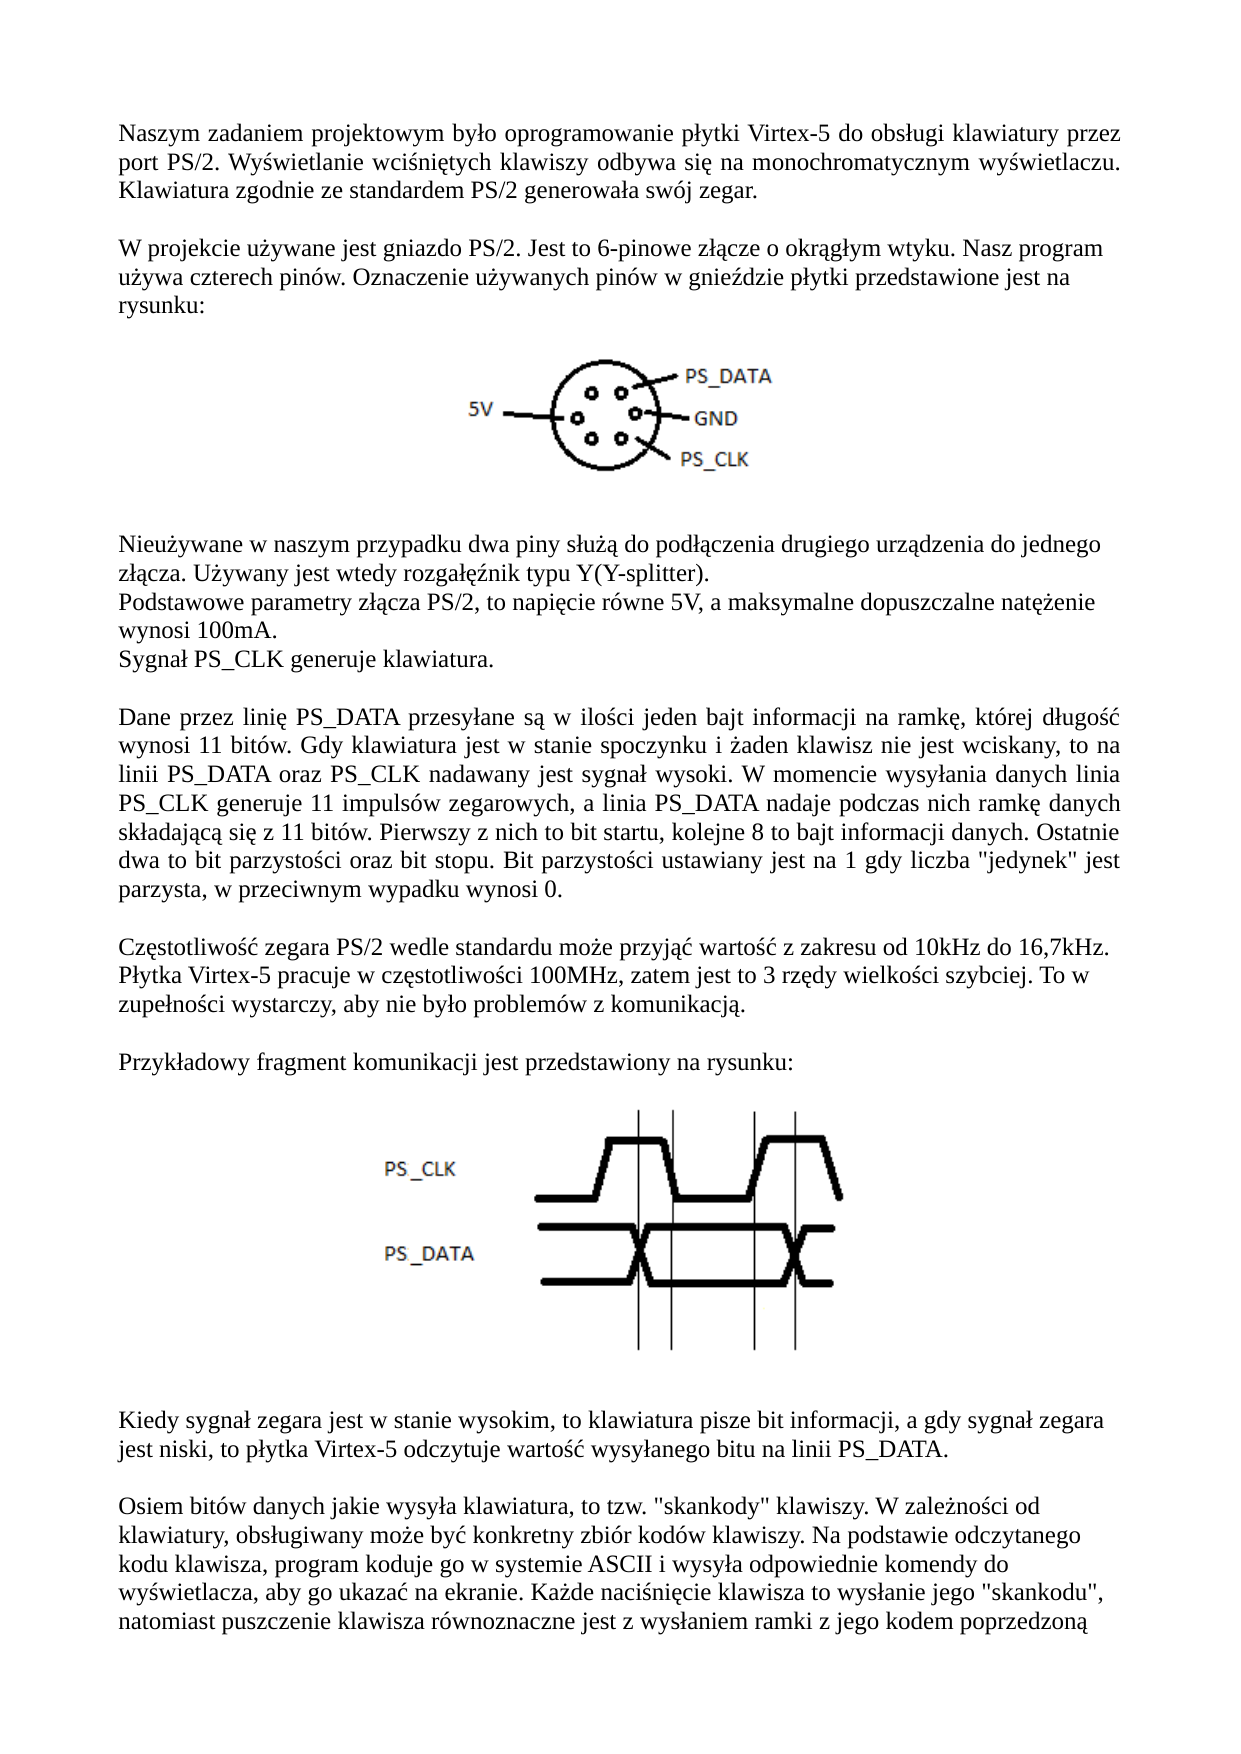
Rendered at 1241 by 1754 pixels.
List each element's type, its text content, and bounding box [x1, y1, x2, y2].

text Częstotliwość zegara PS/2 wedle standardu może przyjąć wartość z zakresu od 10kHz do 16,7kHz. Płytka Virtex-5 pracuje w częstotliwości 100MHz, zatem jest to 3 rzędy wielkości szybciej. To w zupełności wystarczy, aby nie było problemów z komunikacją. [118, 932, 1122, 1018]
picture [447, 319, 793, 501]
text Dane przez linię PS_DATA przesyłane są w ilości jeden bajt informacji na ramkę, której długość wynosi 11 bitów. Gdy klawiatura jest w stanie spoczynku i żaden klawisz nie jest wciskany, to na linii PS_DATA oraz PS_CLK nadawany jest sygnał wysoki. W momencie wysyłania danych linia PS_CLK generuje 11 impulsów zegarowych, a linia PS_DATA nadaje podczas nich ramkę danych składającą się z 11 bitów. Pierwszy z nich to bit startu, kolejne 8 to bajt informacji danych. Ostatnie dwa to bit parzystości oraz bit stopu. Bit parzystości ustawiany jest na 1 gdy liczba "jedynek" jest parzysta, w przeciwnym wypadku wynosi 0. [118, 702, 1122, 903]
text W projekcie używane jest gniazdo PS/2. Jest to 6-pinowe złącze o okrągłym wtyku. Nasz program używa czterech pinów. Oznaczenie używanych pinów w gnieździe płytki przedstawione jest na rysunku: [118, 233, 1122, 319]
text Nieużywane w naszym przypadku dwa piny służą do podłączenia drugiego urządzenia do jednego złącza. Używany jest wtedy rozgałęźnik typu Y(Y-splitter). [118, 529, 1122, 587]
text Naszym zadaniem projektowym było oprogramowanie płytki Virtex-5 do obsługi klawiatury przez port PS/2. Wyświetlanie wciśniętych klawiszy odbywa się na monochromatycznym wyświetlaczu. Klawiatura zgodnie ze standardem PS/2 generowała swój zegar. [118, 118, 1122, 204]
text Przykładowy fragment komunikacji jest przedstawiony na rysunku: [118, 1047, 1122, 1076]
text Podstawowe parametry złącza PS/2, to napięcie równe 5V, a maksymalne dopuszczalne natężenie wynosi 100mA. [118, 587, 1122, 644]
picture [381, 1104, 859, 1377]
text Sygnał PS_CLK generuje klawiatura. [118, 644, 1122, 673]
text Kiedy sygnał zegara jest w stanie wysokim, to klawiatura pisze bit informacji, a gdy sygnał zegara jest niski, to płytka Virtex-5 odczytuje wartość wysyłanego bitu na linii PS_DATA. [118, 1405, 1122, 1462]
text Osiem bitów danych jakie wysyła klawiatura, to tzw. "skankody" klawiszy. W zależności od klawiatury, obsługiwany może być konkretny zbiór kodów klawiszy. Na podstawie odczytanego kodu klawisza, program koduje go w systemie ASCII i wysyła odpowiednie komendy do wyświetlacza, aby go ukazać na ekranie. Każde naciśnięcie klawisza to wysłanie jego "skankodu", natomiast puszczenie klawisza równoznaczne jest z wysłaniem ramki z jego kodem poprzedzoną [118, 1491, 1122, 1635]
